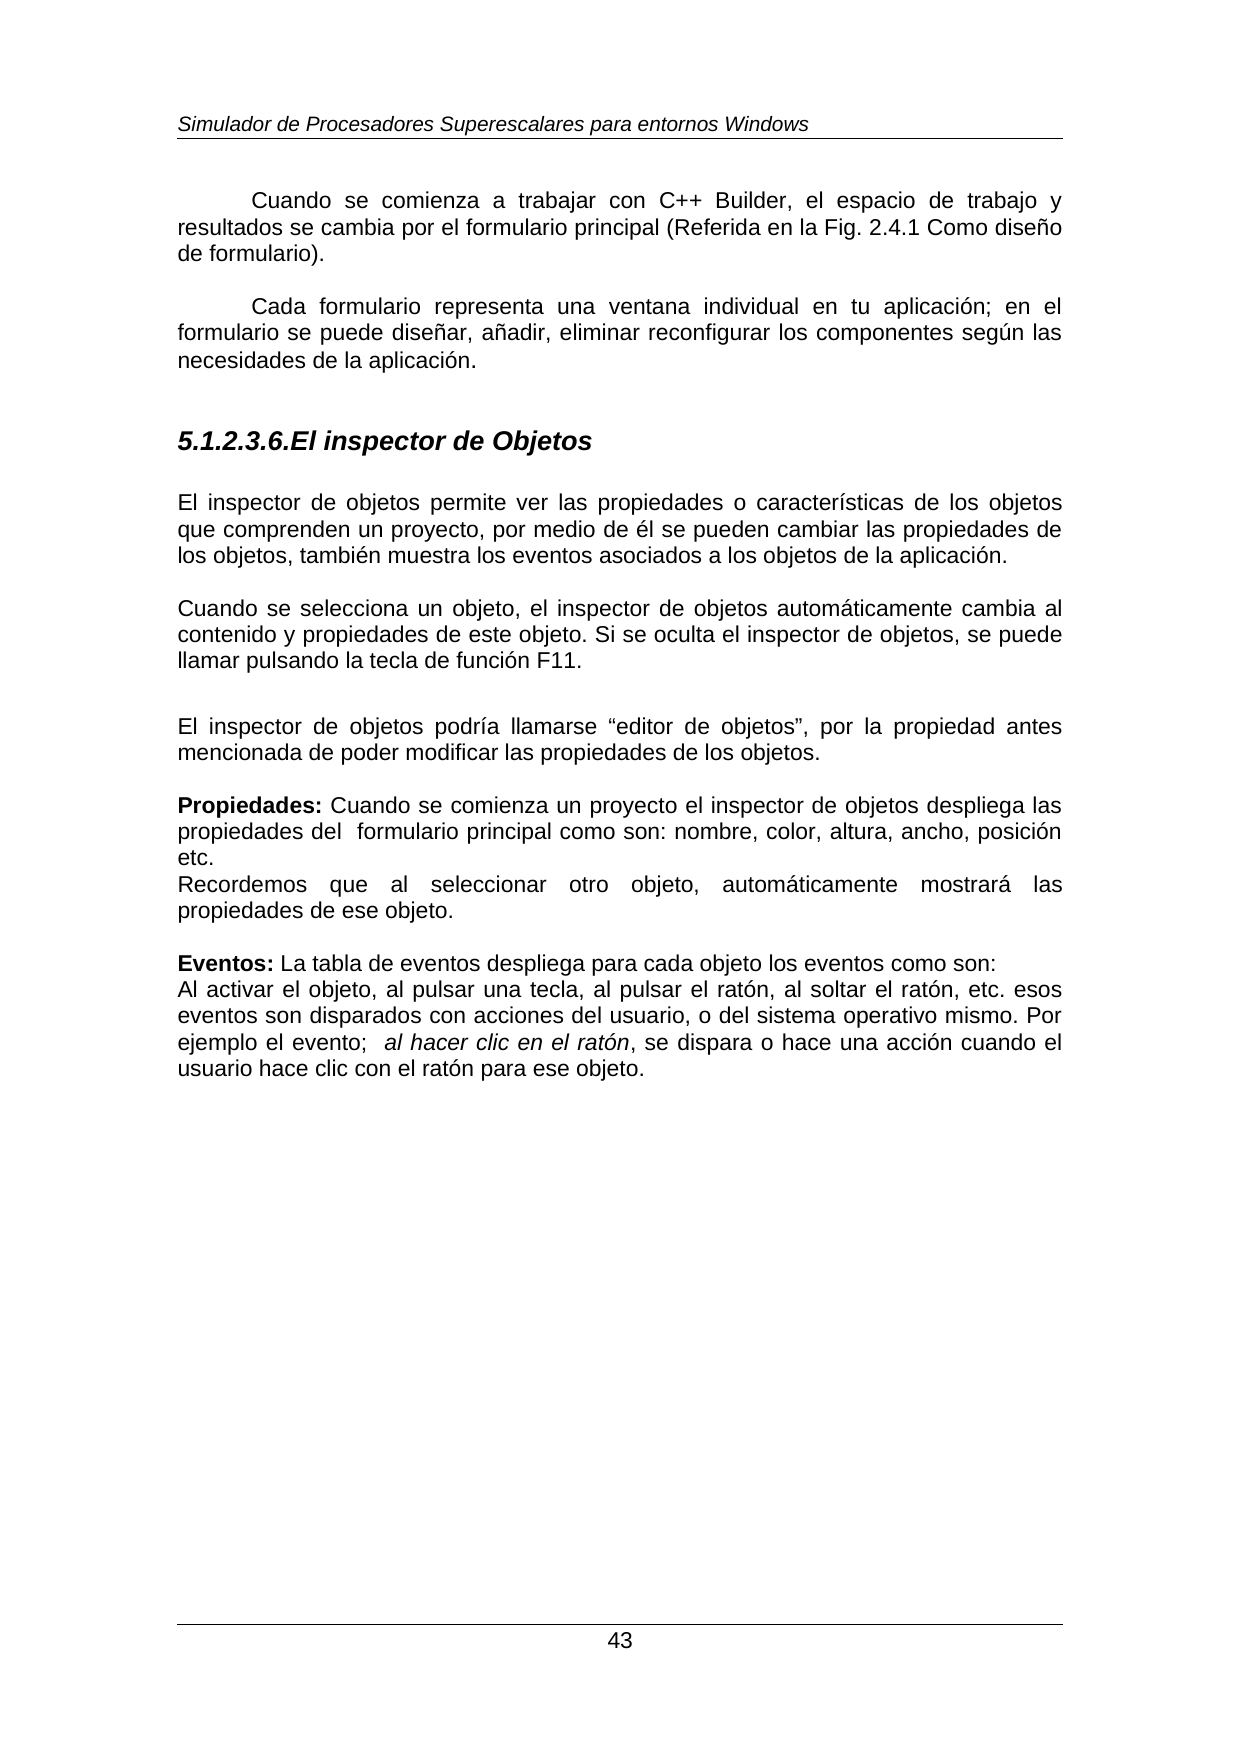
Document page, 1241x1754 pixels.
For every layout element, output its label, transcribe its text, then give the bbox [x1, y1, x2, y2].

subtitle El inspector de Objetos [177, 425, 1063, 457]
text El inspector de objetos permite ver las propiedades o características de los objetos que comprenden un proyecto, por medio de él se pueden cambiar las propiedades de los objetos, también muestra los eventos asociados a los objetos de la aplicación. [177, 489, 1063, 568]
text Cada formulario representa una ventana individual en tu aplicación; en el formulario se puede diseñar, añadir, eliminar reconfigurar los componentes según las necesidades de la aplicación. [177, 293, 1063, 374]
text El inspector de objetos podría llamarse “editor de objetos”, por la propiedad antes mencionada de poder modificar las propiedades de los objetos. [177, 713, 1063, 765]
text Eventos: La tabla de eventos despliega para cada objeto los eventos como son: [177, 950, 1063, 976]
text Cuando se comienza a trabajar con C++ Builder, el espacio de trabajo y resultados se cambia por el formulario principal (Referida en la Fig. 2.4.1 Como diseño de formulario). [177, 187, 1063, 266]
text Propiedades: Cuando se comienza un proyecto el inspector de objetos despliega las propiedades del formulario principal como son: nombre, color, altura, ancho, posición etc. [177, 792, 1063, 871]
text Cuando se selecciona un objeto, el inspector de objetos automáticamente cambia al contenido y propiedades de este objeto. Si se oculta el inspector de objetos, se puede llamar pulsando la tecla de función F11. [177, 595, 1063, 674]
text Recordemos que al seleccionar otro objeto, automáticamente mostrará las propiedades de ese objeto. [177, 871, 1063, 923]
text Al activar el objeto, al pulsar una tecla, al pulsar el ratón, al soltar el ratón, etc. esos eventos son disparados con acciones del usuario, o del sistema operativo mismo. Por ejemplo el evento; al hacer clic en el ratón, se dispara o hace una acción cuando el usuario hace clic con el ratón para ese objeto. [177, 976, 1063, 1082]
